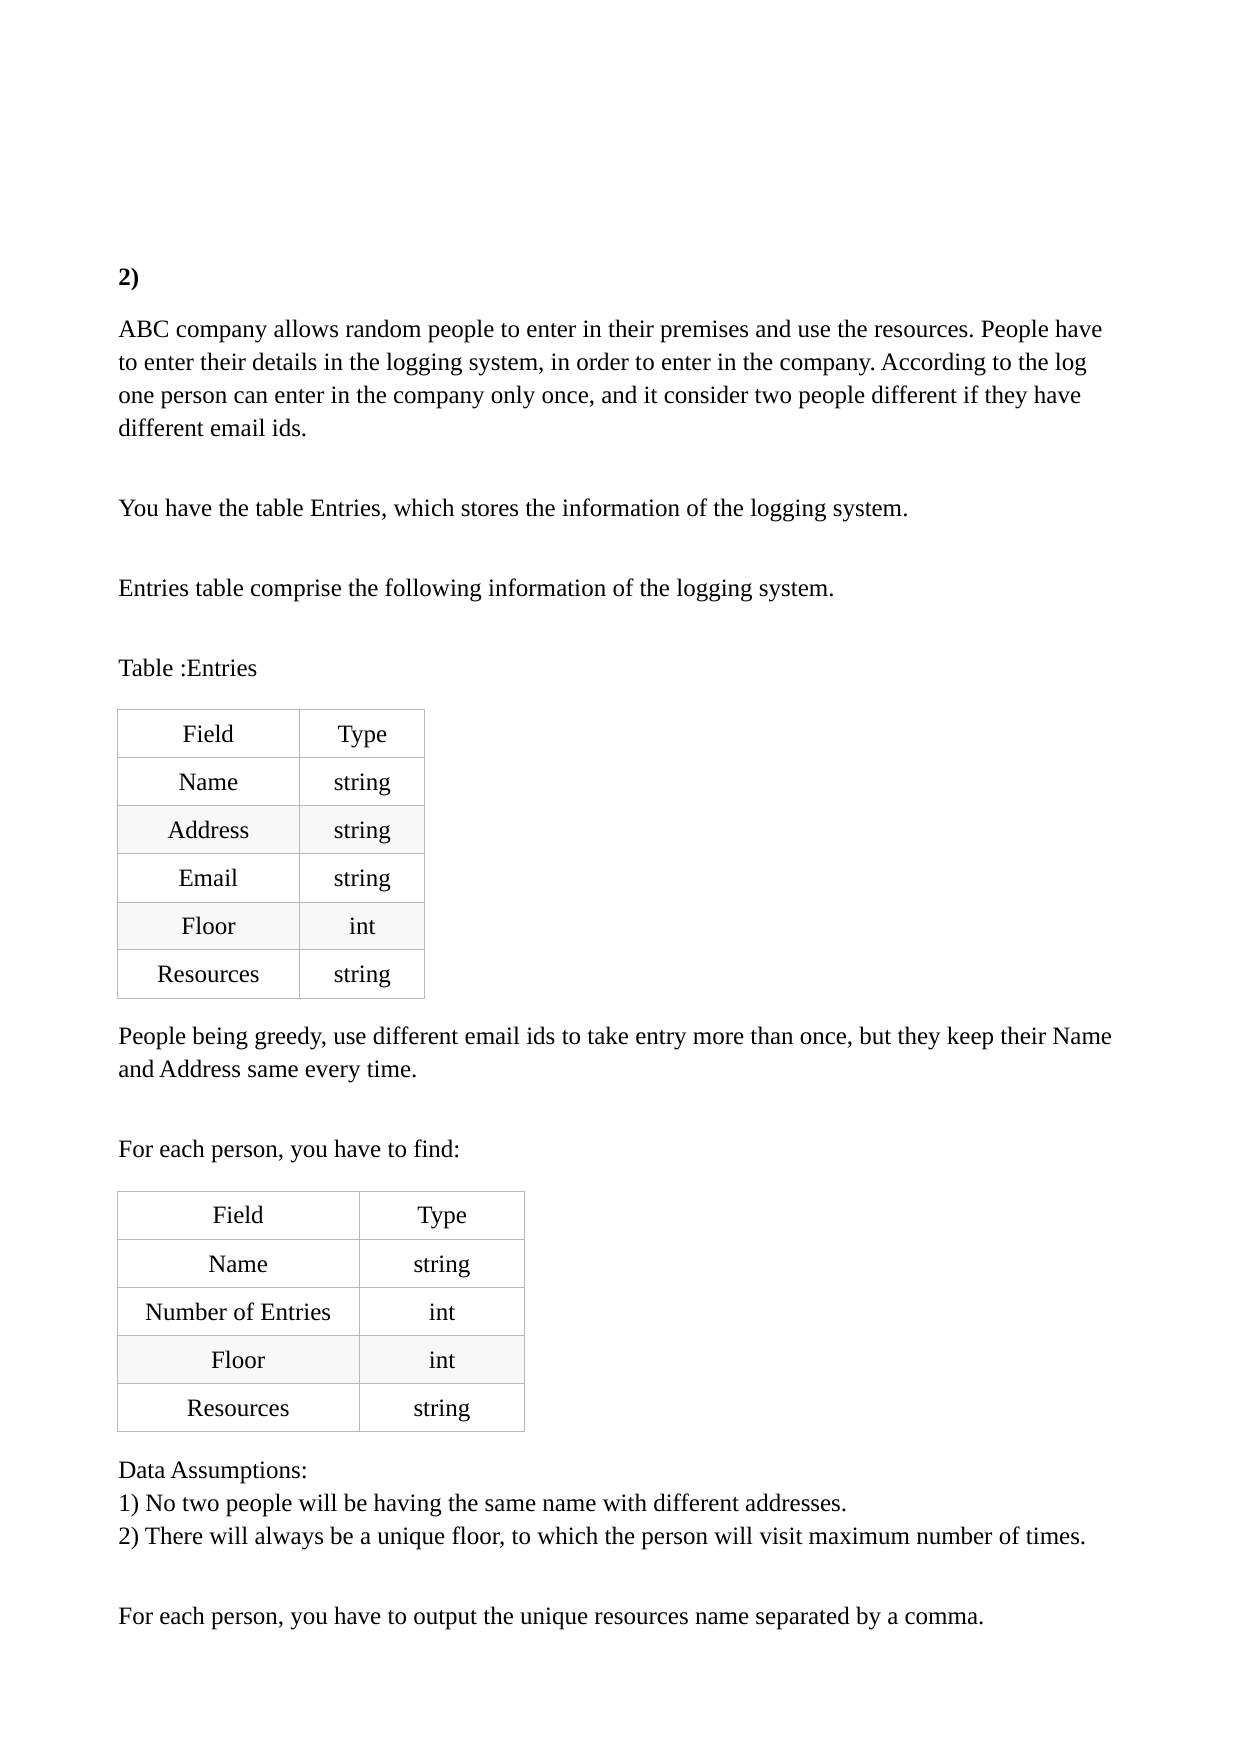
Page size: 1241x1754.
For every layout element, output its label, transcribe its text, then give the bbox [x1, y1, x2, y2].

table_cell string [300, 806, 424, 853]
text Entries table comprise the following information of the logging system. [118, 573, 1122, 602]
table_cell Name [118, 758, 299, 805]
table_cell string [300, 854, 424, 901]
table_header Type [360, 1192, 524, 1239]
text For each person, you have to output the unique resources name separated by a comma. [118, 1601, 1122, 1629]
table_cell Number of Entries [118, 1288, 359, 1335]
table_cell Resources [118, 1384, 359, 1431]
text Table :Entries [118, 653, 1122, 682]
table_header Field [118, 710, 299, 757]
text For each person, you have to find: [118, 1134, 1122, 1163]
table_cell Name [118, 1240, 359, 1287]
table_cell Resources [118, 950, 299, 997]
text ABC company allows random people to enter in their premises and use the resources. People have to enter their details in the logging system, in order to enter in the company. According to the log one person can enter in the company only once, and it consider two people different if they have different email ids. [118, 314, 1122, 442]
table_cell string [360, 1384, 524, 1431]
table_cell Floor [118, 903, 299, 949]
text People being greedy, use different email ids to take entry more than once, but they keep their Name and Address same every time. [118, 1021, 1122, 1083]
table_cell string [360, 1240, 524, 1287]
table_cell Email [118, 854, 299, 901]
text Data Assumptions: 1) No two people will be having the same name with different addresses. 2) There will always be a unique floor, to which the person will visit maximum number of times. [118, 1455, 1122, 1549]
table_cell int [360, 1336, 524, 1383]
table_cell Floor [118, 1336, 359, 1383]
table_cell int [300, 903, 424, 949]
table_cell int [360, 1288, 524, 1335]
text 2) [118, 262, 1122, 291]
table_cell string [300, 758, 424, 805]
table_cell string [300, 950, 424, 997]
table_cell Address [118, 806, 299, 853]
text You have the table Entries, which stores the information of the logging system. [118, 493, 1122, 522]
table_header Type [300, 710, 424, 757]
table_header Field [118, 1192, 359, 1239]
